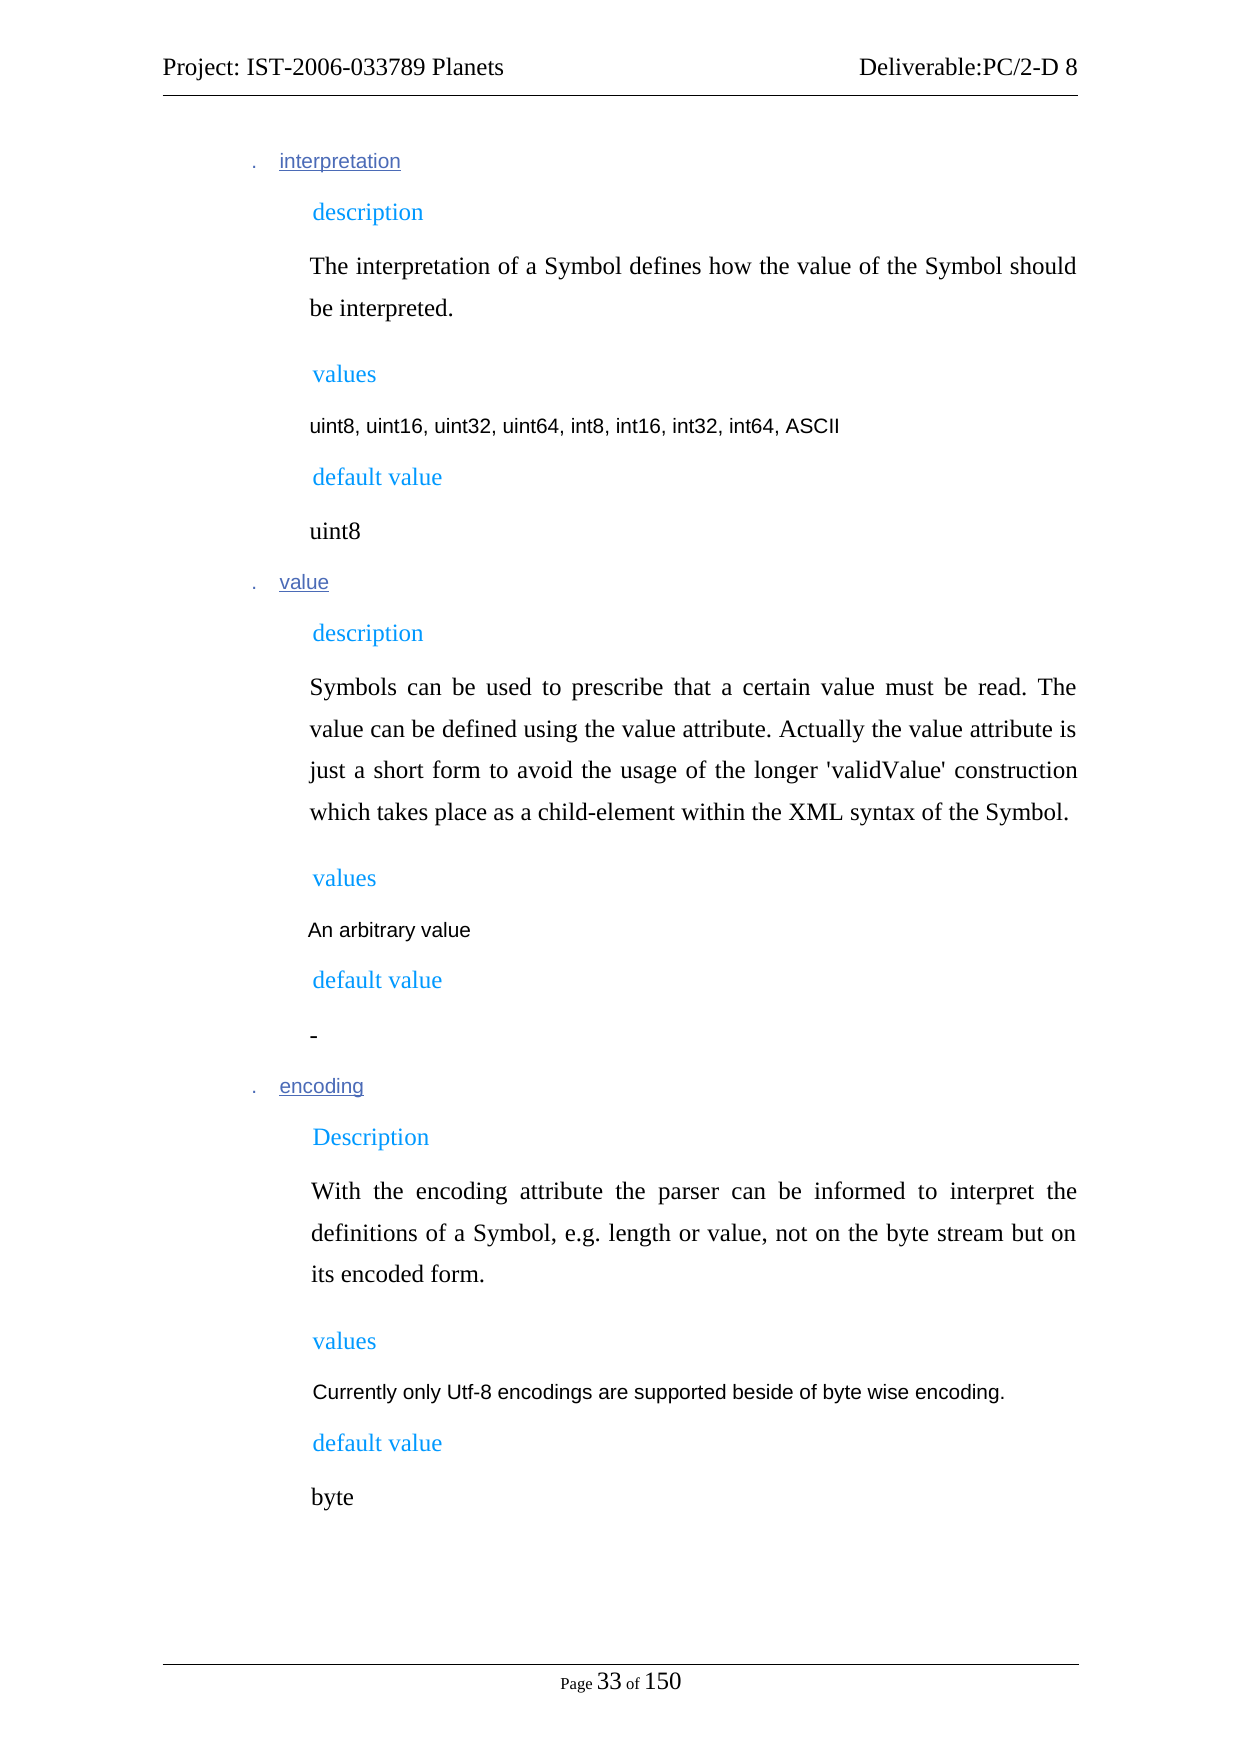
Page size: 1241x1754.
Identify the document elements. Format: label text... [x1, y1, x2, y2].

text uint8 [309, 517, 1078, 544]
text uint8, uint16, uint32, uint64, int8, int16, int32, int64, ASCII [309, 414, 1078, 438]
text byte [311, 1483, 1078, 1511]
subtitle values [162, 1327, 1078, 1354]
subtitle description [162, 619, 1078, 647]
subtitle value [162, 571, 1078, 594]
subtitle default value [162, 967, 1078, 994]
text An arbitrary value [308, 918, 1078, 942]
subtitle interpretation [162, 150, 1078, 173]
subtitle Description [162, 1123, 1078, 1151]
text The interpretation of a Symbol defines how the value of the Symbol should be interpreted. [309, 252, 1078, 322]
text Currently only Utf-8 encodings are supported beside of byte wise encoding. [162, 1381, 1078, 1404]
subtitle default value [162, 463, 1078, 490]
subtitle values [162, 360, 1078, 388]
subtitle default value [162, 1429, 1078, 1457]
text With the encoding attribute the parser can be informed to interpret the definitions of a Symbol, e.g. length or value, not on the byte stream but on its encoded form. [311, 1177, 1078, 1288]
text Symbols can be used to prescribe that a certain value must be read. The value can be defined using the value attribute. Actually the value attribute is just a short form to avoid the usage of the longer 'validValue' construction which takes place as a child-element within the XML syntax of the Symbol. [309, 673, 1078, 826]
subtitle encoding [162, 1075, 1078, 1098]
subtitle values [162, 864, 1078, 892]
text - [309, 1021, 1078, 1048]
subtitle description [162, 198, 1078, 226]
